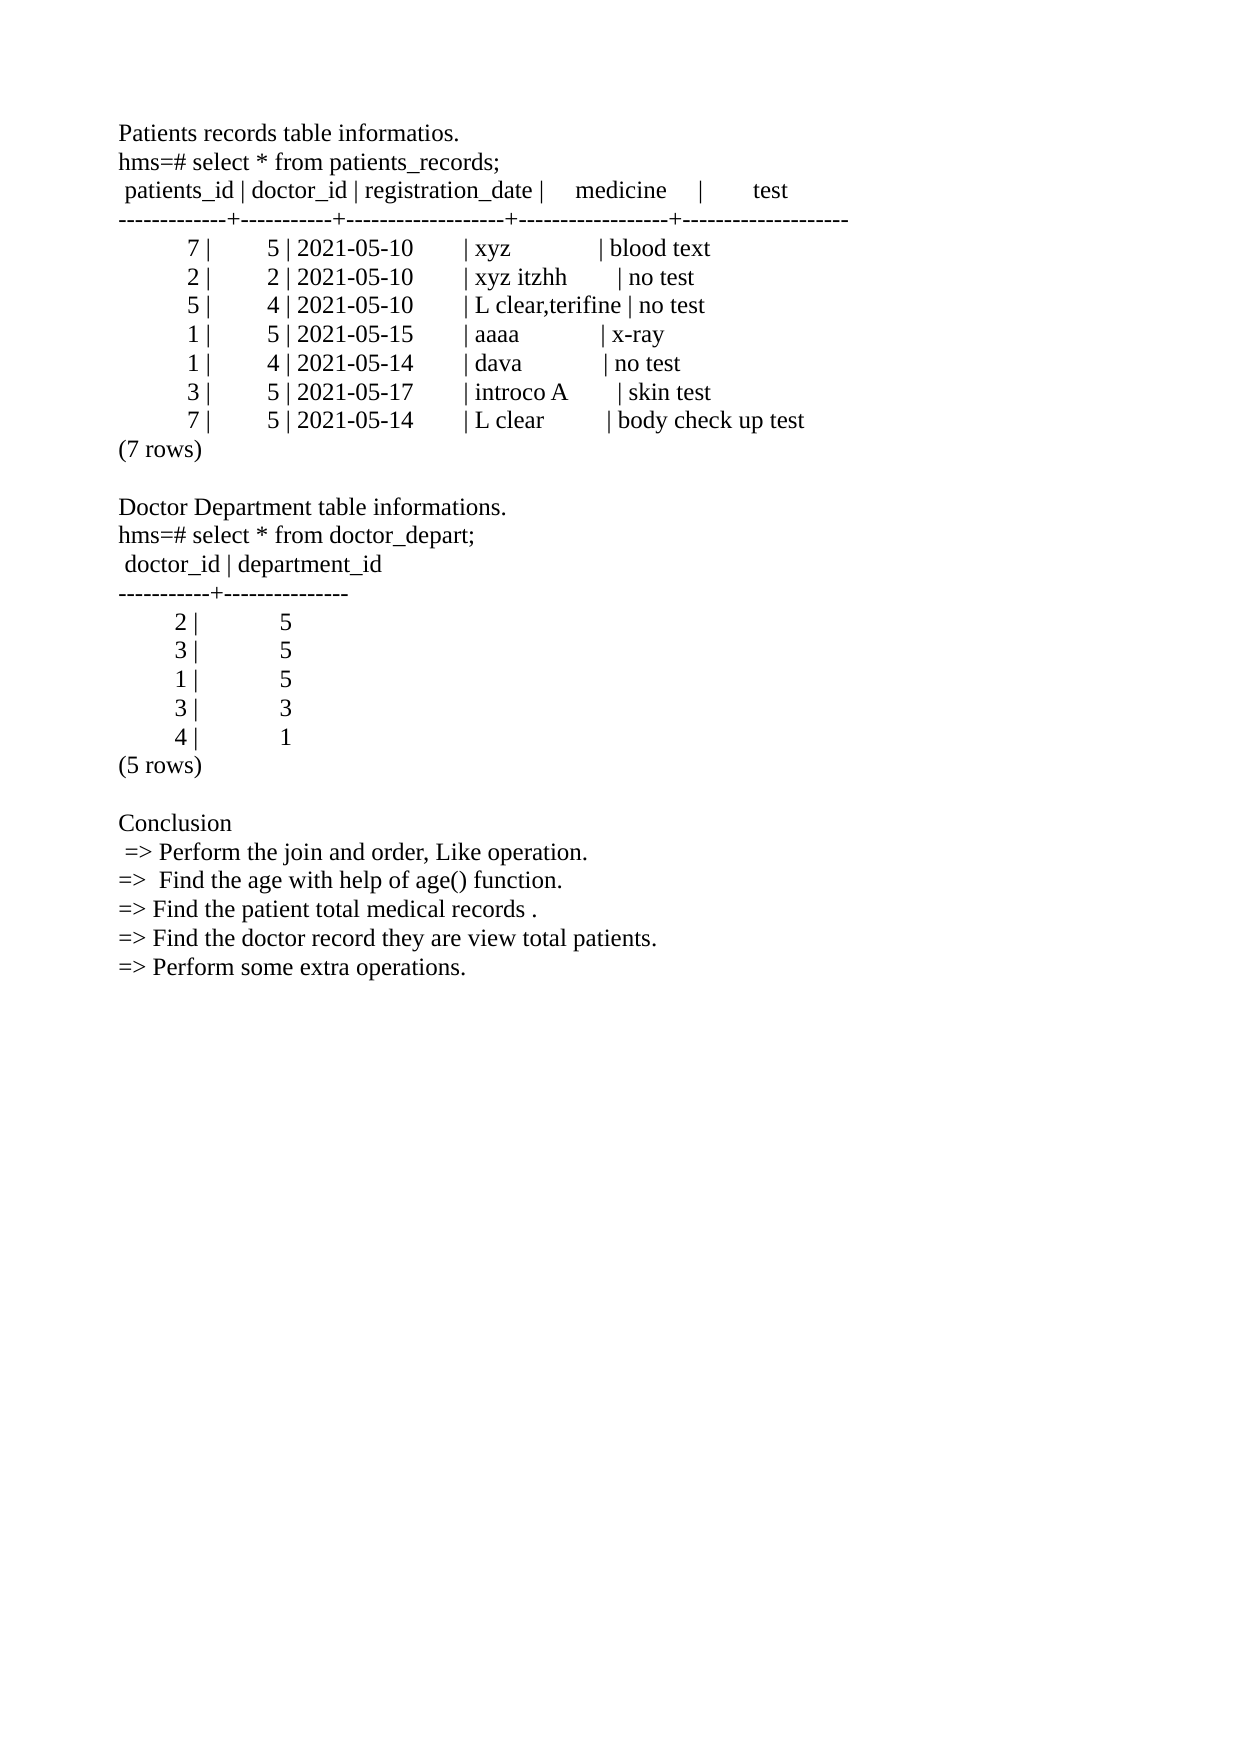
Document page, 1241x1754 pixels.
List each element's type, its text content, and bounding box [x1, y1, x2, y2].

text => Find the patient total medical records . [118, 894, 1122, 923]
text => Perform the join and order, Like operation. [118, 837, 1122, 866]
text Patients records table informatios. [118, 118, 1122, 147]
text 3 | 3 [118, 693, 1122, 722]
text (7 rows) [118, 434, 1122, 463]
text -----------+--------------- [118, 578, 1122, 607]
text 2 | 2 | 2021-05-10 | xyz itzhh | no test [118, 262, 1122, 291]
text -------------+-----------+-------------------+------------------+-------------------- [118, 204, 1122, 233]
text 3 | 5 [118, 636, 1122, 664]
text hms=# select * from patients_records; [118, 147, 1122, 176]
text 1 | 5 | 2021-05-15 | aaaa | x-ray [118, 319, 1122, 348]
text => Find the age with help of age() function. [118, 866, 1122, 894]
text doctor_id | department_id [118, 549, 1122, 578]
text 3 | 5 | 2021-05-17 | introco A | skin test [118, 377, 1122, 406]
text 5 | 4 | 2021-05-10 | L clear,terifine | no test [118, 291, 1122, 319]
text 1 | 5 [118, 664, 1122, 693]
text Doctor Department table informations. [118, 492, 1122, 521]
text 7 | 5 | 2021-05-10 | xyz | blood text [118, 233, 1122, 262]
text 1 | 4 | 2021-05-14 | dava | no test [118, 348, 1122, 377]
text => Find the doctor record they are view total patients. [118, 923, 1122, 952]
text 2 | 5 [118, 607, 1122, 636]
text 7 | 5 | 2021-05-14 | L clear | body check up test [118, 406, 1122, 434]
text (5 rows) [118, 751, 1122, 779]
text Conclusion [118, 808, 1122, 837]
text 4 | 1 [118, 722, 1122, 751]
text hms=# select * from doctor_depart; [118, 521, 1122, 549]
text => Perform some extra operations. [118, 952, 1122, 981]
text patients_id | doctor_id | registration_date | medicine | test [118, 176, 1122, 204]
